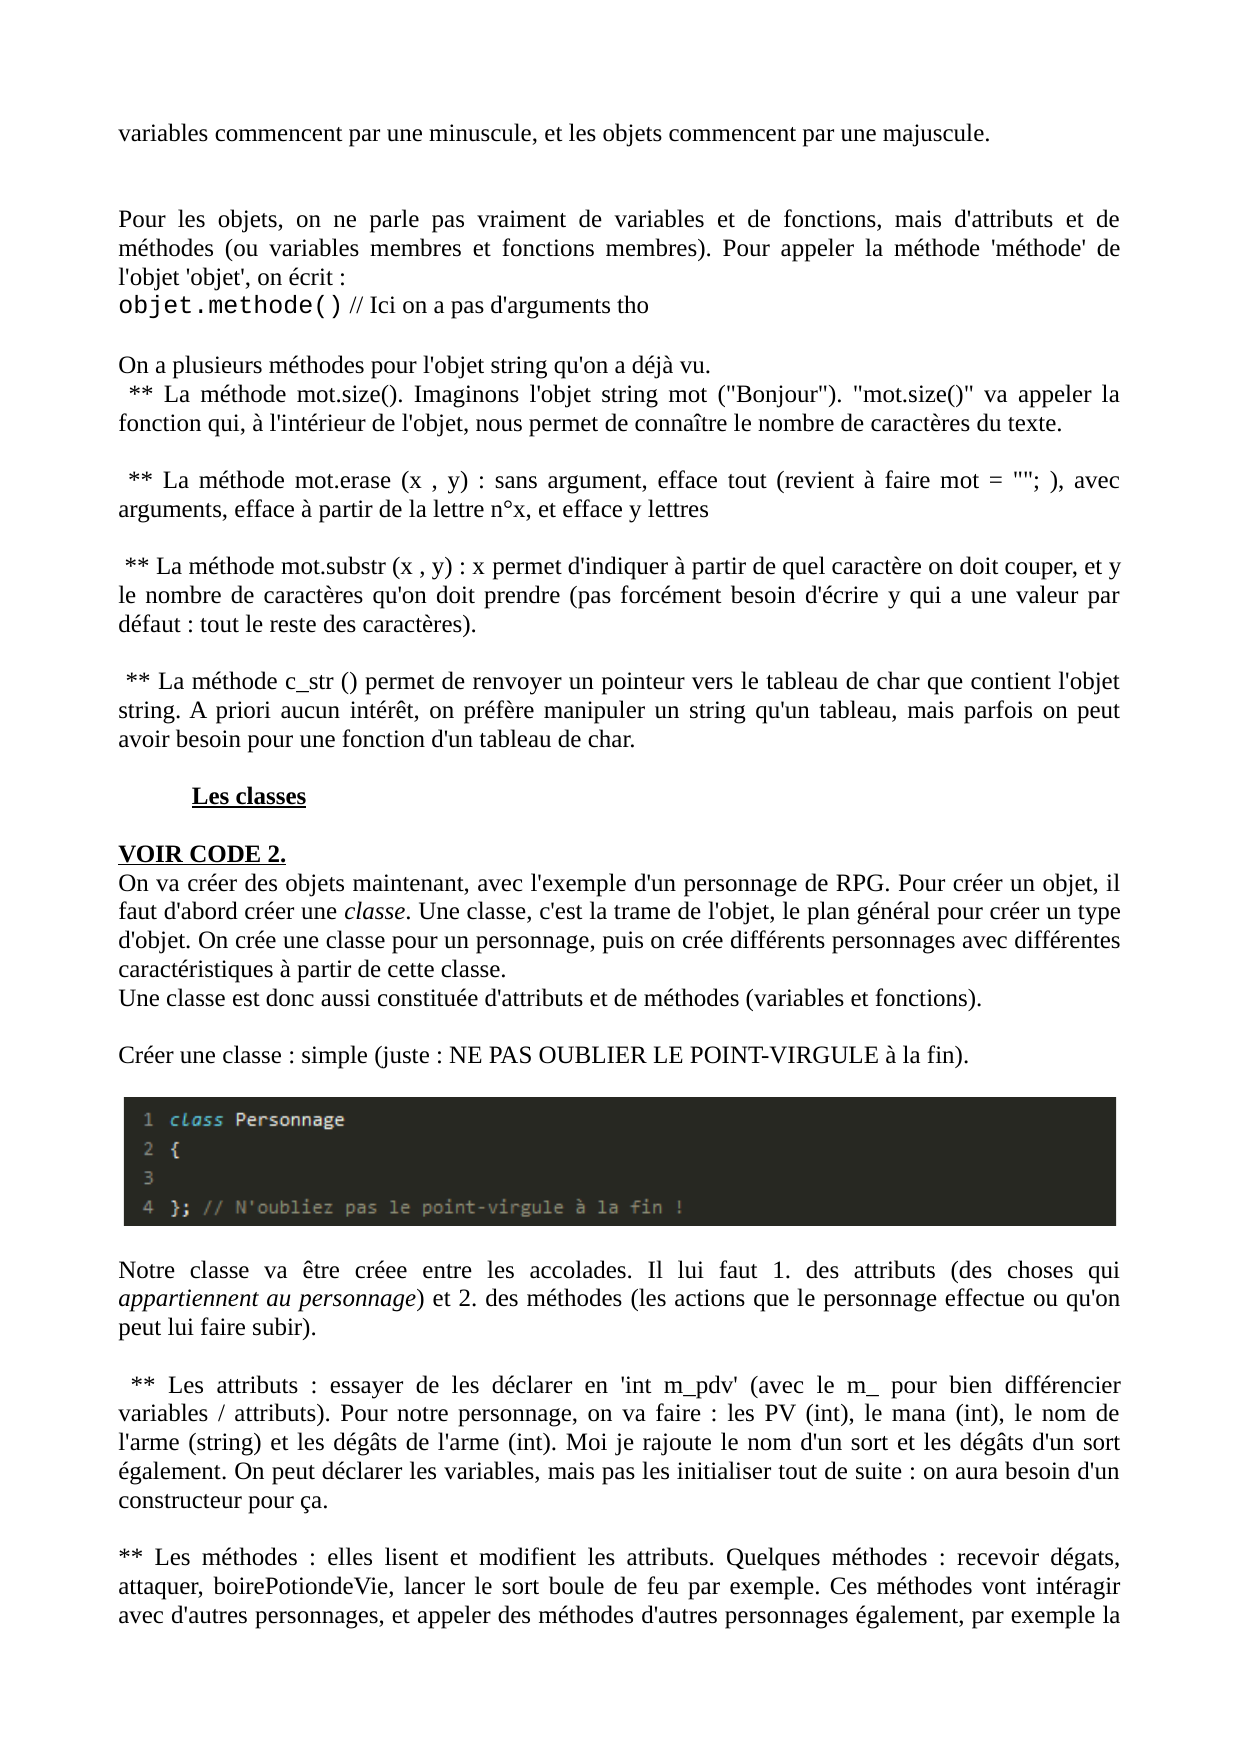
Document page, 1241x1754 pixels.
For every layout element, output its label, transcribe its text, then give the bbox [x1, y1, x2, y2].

text Une classe est donc aussi constituée d'attributs et de méthodes (variables et fonctions). [118, 983, 1122, 1011]
text Les classes [118, 781, 1122, 810]
text ** La méthode c_str () permet de renvoyer un pointeur vers le tableau de char que contient l'objet string. A priori aucun intérêt, on préfère manipuler un string qu'un tableau, mais parfois on peut avoir besoin pour une fonction d'un tableau de char. [118, 666, 1122, 753]
text On va créer des objets maintenant, avec l'exemple d'un personnage de RPG. Pour créer un objet, il faut d'abord créer une classe. Une classe, c'est la trame de l'objet, le plan général pour créer un type d'objet. On crée une classe pour un personnage, puis on crée différents personnages avec différentes caractéristiques à partir de cette classe. [118, 868, 1122, 983]
text objet.methode() // Ici on a pas d'arguments tho [118, 291, 1122, 321]
text variables commencent par une minuscule, et les objets commencent par une majuscule. [118, 118, 1122, 147]
text ** La méthode mot.size(). Imaginons l'objet string mot ("Bonjour"). "mot.size()" va appeler la fonction qui, à l'intérieur de l'objet, nous permet de connaître le nombre de caractères du texte. [118, 379, 1122, 436]
text VOIR CODE 2. [118, 839, 1122, 868]
text Créer une classe : simple (juste : NE PAS OUBLIER LE POINT-VIRGULE à la fin). [118, 1040, 1122, 1069]
text ** La méthode mot.erase (x , y) : sans argument, efface tout (revient à faire mot = ""; ), avec arguments, efface à partir de la lettre n°x, et efface y lettres [118, 465, 1122, 523]
text ** Les attributs : essayer de les déclarer en 'int m_pdv' (avec le m_ pour bien différencier variables / attributs). Pour notre personnage, on va faire : les PV (int), le mana (int), le nom de l'arme (string) et les dégâts de l'arme (int). Moi je rajoute le nom d'un sort et les dégâts d'un sort également. On peut déclarer les variables, mais pas les initialiser tout de suite : on aura besoin d'un constructeur pour ça. [118, 1370, 1122, 1513]
text ** Les méthodes : elles lisent et modifient les attributs. Quelques méthodes : recevoir dégats, attaquer, boirePotiondeVie, lancer le sort boule de feu par exemple. Ces méthodes vont intéragir avec d'autres personnages, et appeler des méthodes d'autres personnages également, par exemple la [118, 1542, 1122, 1628]
text On a plusieurs méthodes pour l'objet string qu'on a déjà vu. [118, 350, 1122, 379]
text Notre classe va être créee entre les accolades. Il lui faut 1. des attributs (des choses qui appartiennent au personnage) et 2. des méthodes (les actions que le personnage effectue ou qu'on peut lui faire subir). [118, 1255, 1122, 1341]
text Pour les objets, on ne parle pas vraiment de variables et de fonctions, mais d'attributs et de méthodes (ou variables membres et fonctions membres). Pour appeler la méthode 'méthode' de l'objet 'objet', on écrit : [118, 204, 1122, 291]
text ** La méthode mot.substr (x , y) : x permet d'indiquer à partir de quel caractère on doit couper, et y le nombre de caractères qu'on doit prendre (pas forcément besoin d'écrire y qui a une valeur par défaut : tout le reste des caractères). [118, 551, 1122, 638]
